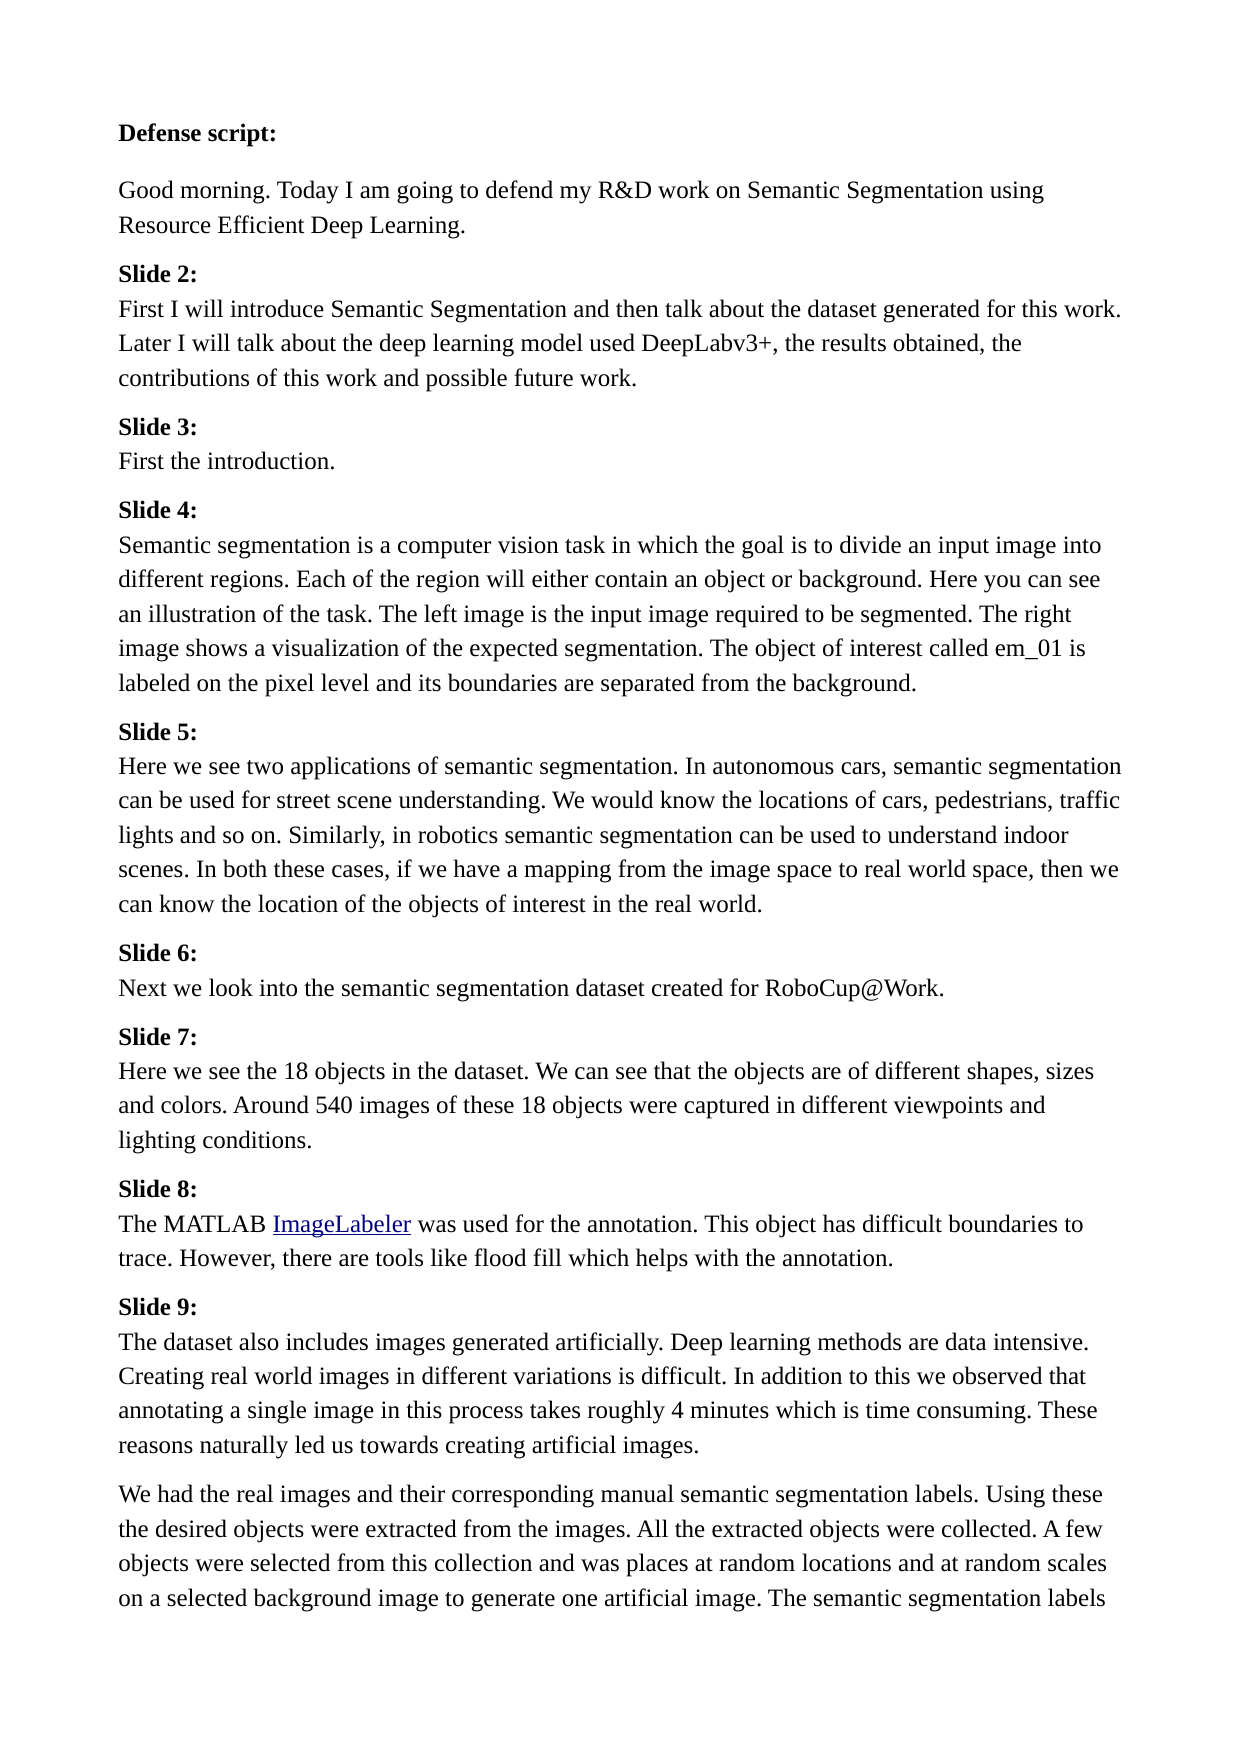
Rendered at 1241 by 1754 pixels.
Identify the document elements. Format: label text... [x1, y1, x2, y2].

text Defense script: [118, 118, 1122, 147]
text Good morning. Today I am going to defend my R&D work on Semantic Segmentation using Resource Efficient Deep Learning. [118, 176, 1122, 239]
text We had the real images and their corresponding manual semantic segmentation labels. Using these the desired objects were extracted from the images. All the extracted objects were collected. A few objects were selected from this collection and was places at random locations and at random scales on a selected background image to generate one artificial image. The semantic segmentation labels [118, 1479, 1122, 1611]
text Slide 3: First the introduction. [118, 412, 1122, 475]
text Slide 8: The MATLAB ImageLabeler was used for the annotation. This object has difficult boundaries to trace. However, there are tools like flood fill which helps with the annotation. [118, 1174, 1122, 1272]
text Slide 4: Semantic segmentation is a computer vision task in which the goal is to divide an input image into different regions. Each of the region will either contain an object or background. Here you can see an illustration of the task. The left image is the input image required to be segmented. The right image shows a visualization of the expected segmentation. The object of interest called em_01 is labeled on the pixel level and its boundaries are separated from the background. [118, 495, 1122, 696]
text Slide 2: First I will introduce Semantic Segmentation and then talk about the dataset generated for this work. Later I will talk about the deep learning model used DeepLabv3+, the results obtained, the contributions of this work and possible future work. [118, 259, 1122, 391]
text Slide 6: Next we look into the semantic segmentation dataset created for RoboCup@Work. [118, 938, 1122, 1001]
text Slide 5: Here we see two applications of semantic segmentation. In autonomous cars, semantic segmentation can be used for street scene understanding. We would know the locations of cars, pedestrians, traffic lights and so on. Similarly, in robotics semantic segmentation can be used to understand indoor scenes. In both these cases, if we have a mapping from the image space to real world space, then we can know the location of the objects of interest in the real world. [118, 717, 1122, 918]
text Slide 9: The dataset also includes images generated artificially. Deep learning methods are data intensive. Creating real world images in different variations is difficult. In addition to this we observed that annotating a single image in this process takes roughly 4 minutes which is time consuming. These reasons naturally led us towards creating artificial images. [118, 1292, 1122, 1459]
text Slide 7: Here we see the 18 objects in the dataset. We can see that the objects are of different shapes, sizes and colors. Around 540 images of these 18 objects were captured in different viewpoints and lighting conditions. [118, 1022, 1122, 1154]
